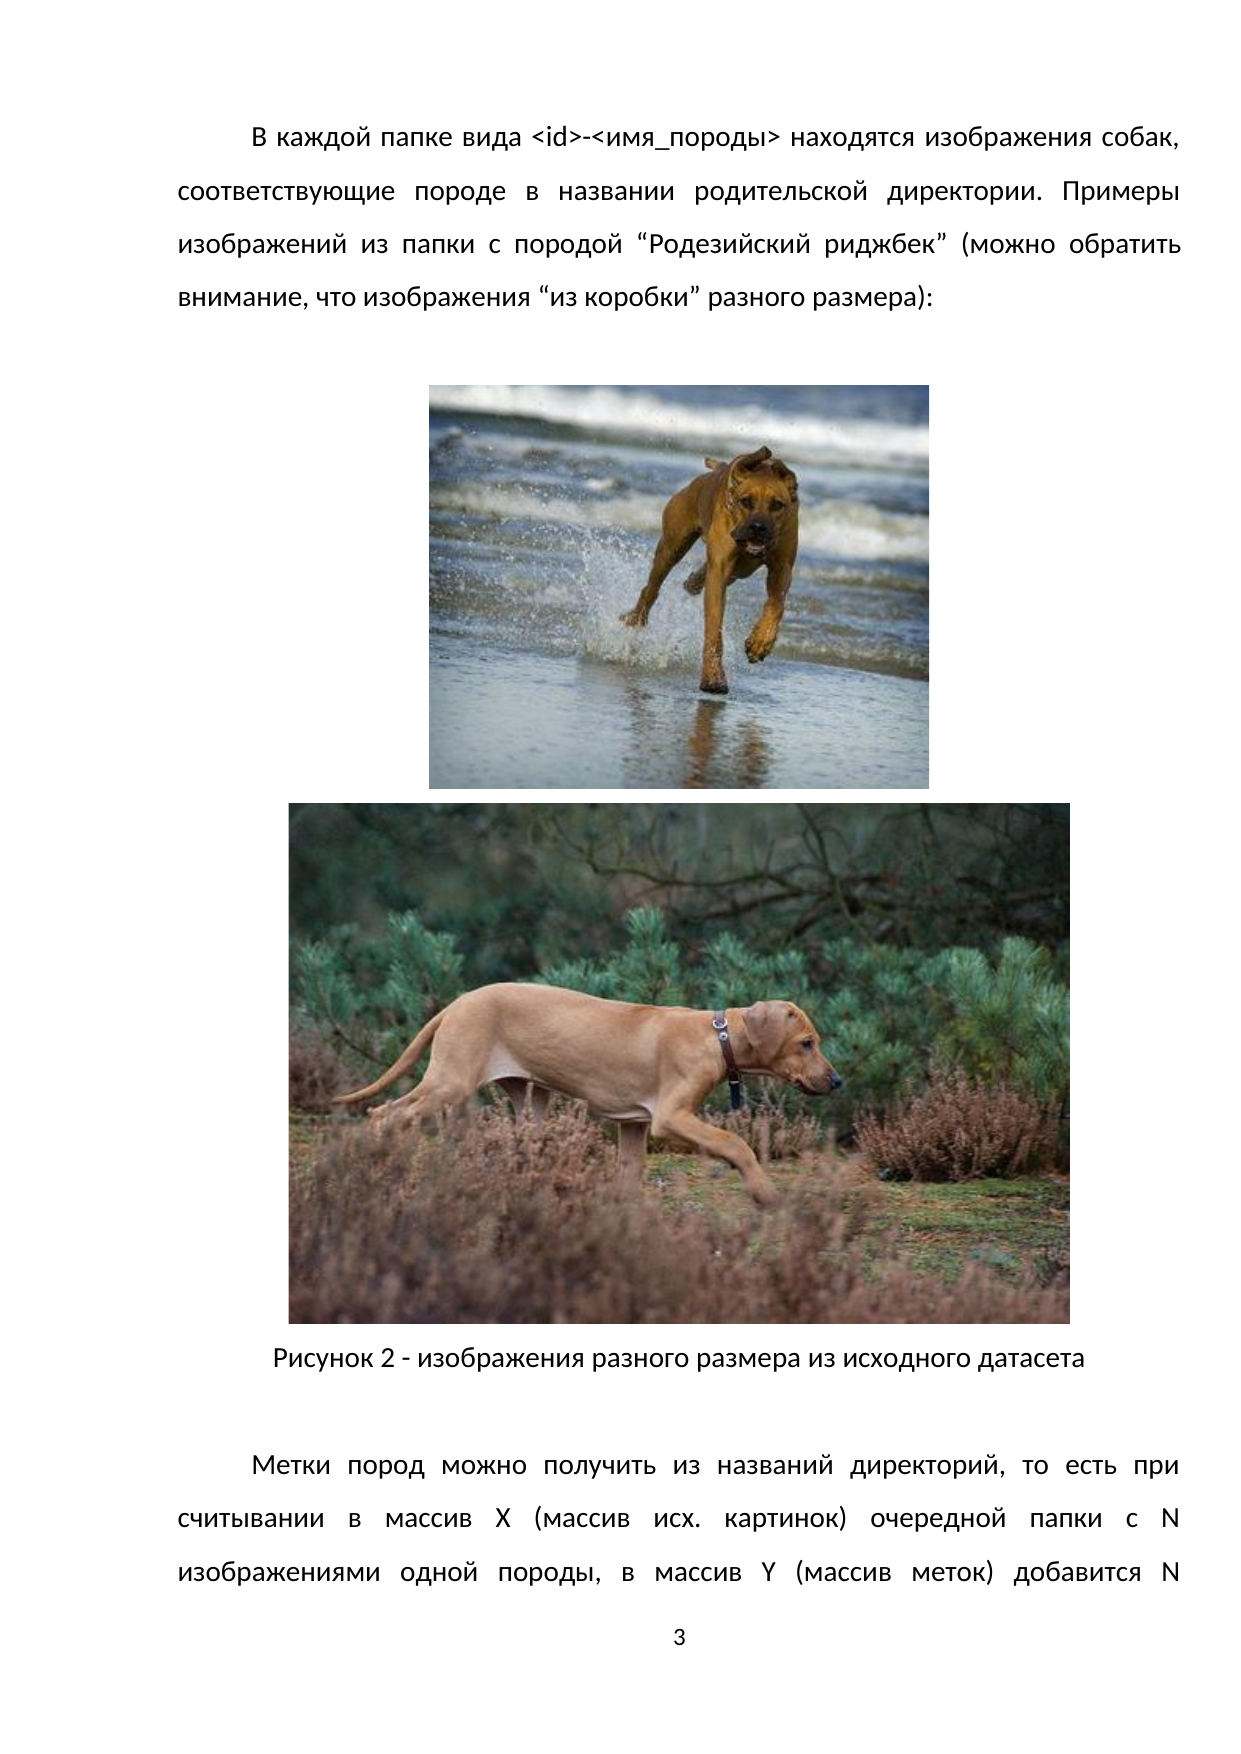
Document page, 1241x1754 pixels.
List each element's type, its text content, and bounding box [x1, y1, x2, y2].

text Рисунок 2 - изображения разного размера из исходного датасета [177, 1339, 1181, 1375]
text В каждой папке вида <id>-<имя_породы> находятся изображения собак, соответствующие породе в названии родительской директории. Примеры изображений из папки с породой “Родезийский риджбек” (можно обратить внимание, что изображения “из коробки” разного размера): [177, 118, 1181, 314]
picture [429, 385, 930, 789]
text Метки пород можно получить из названий директорий, то есть при считывании в массив X (массив исх. картинок) очередной папки с N изображениями одной породы, в массив Y (массив меток) добавится N [177, 1446, 1181, 1588]
picture [288, 803, 1070, 1324]
